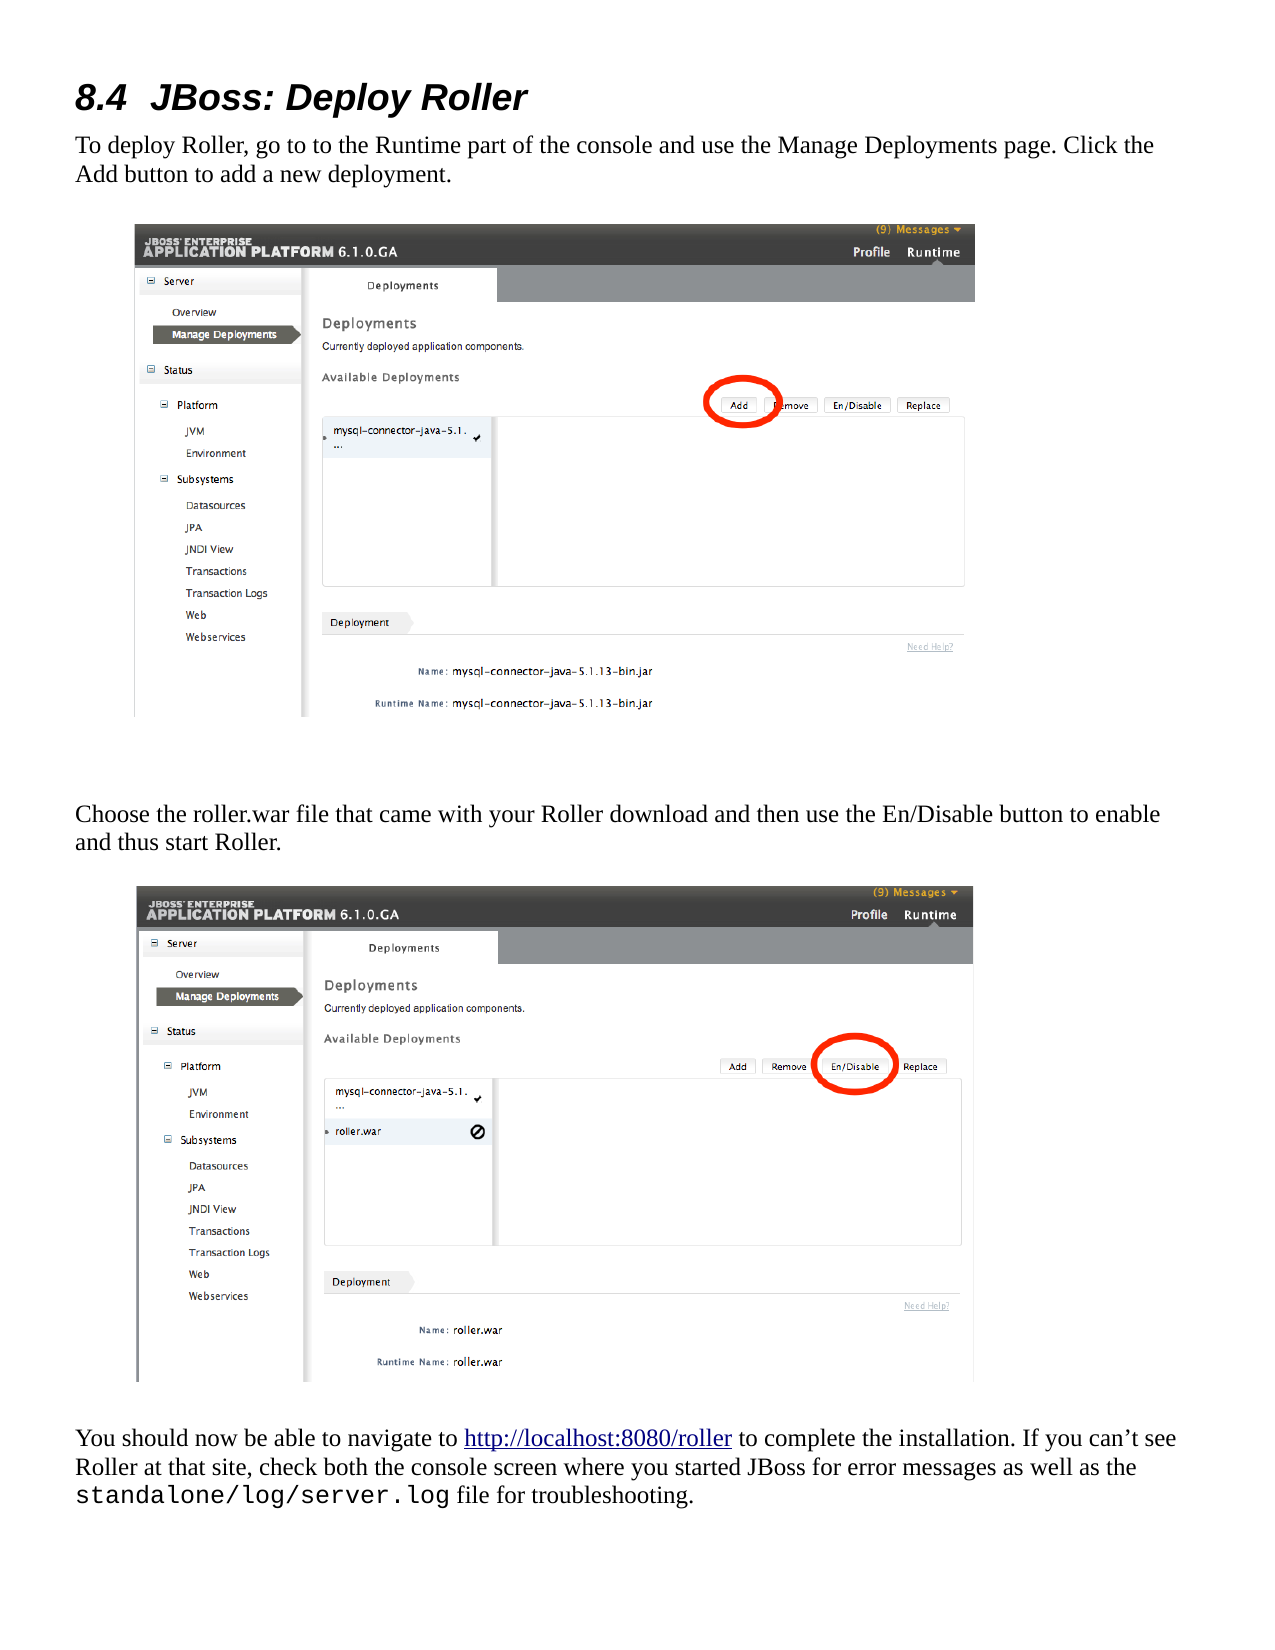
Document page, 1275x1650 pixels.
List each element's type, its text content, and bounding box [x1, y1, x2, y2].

subtitle JBoss: Deploy Roller [75, 75, 1200, 118]
text You should now be able to navigate to http://localhost:8080/roller to complete the installation. If you can’t see Roller at that site, check both the console screen where you started JBoss for error messages as well as the standalone/log/server.log file for troubleshooting. [75, 1423, 1200, 1511]
text To deploy Roller, go to to the Runtime part of the console and use the Manage Deployments page. Click the Add button to add a new deployment. [75, 131, 1200, 188]
text Choose the roller.war file that came with your Roller download and then use the En/Disable button to enable and thus start Roller. [75, 799, 1200, 856]
